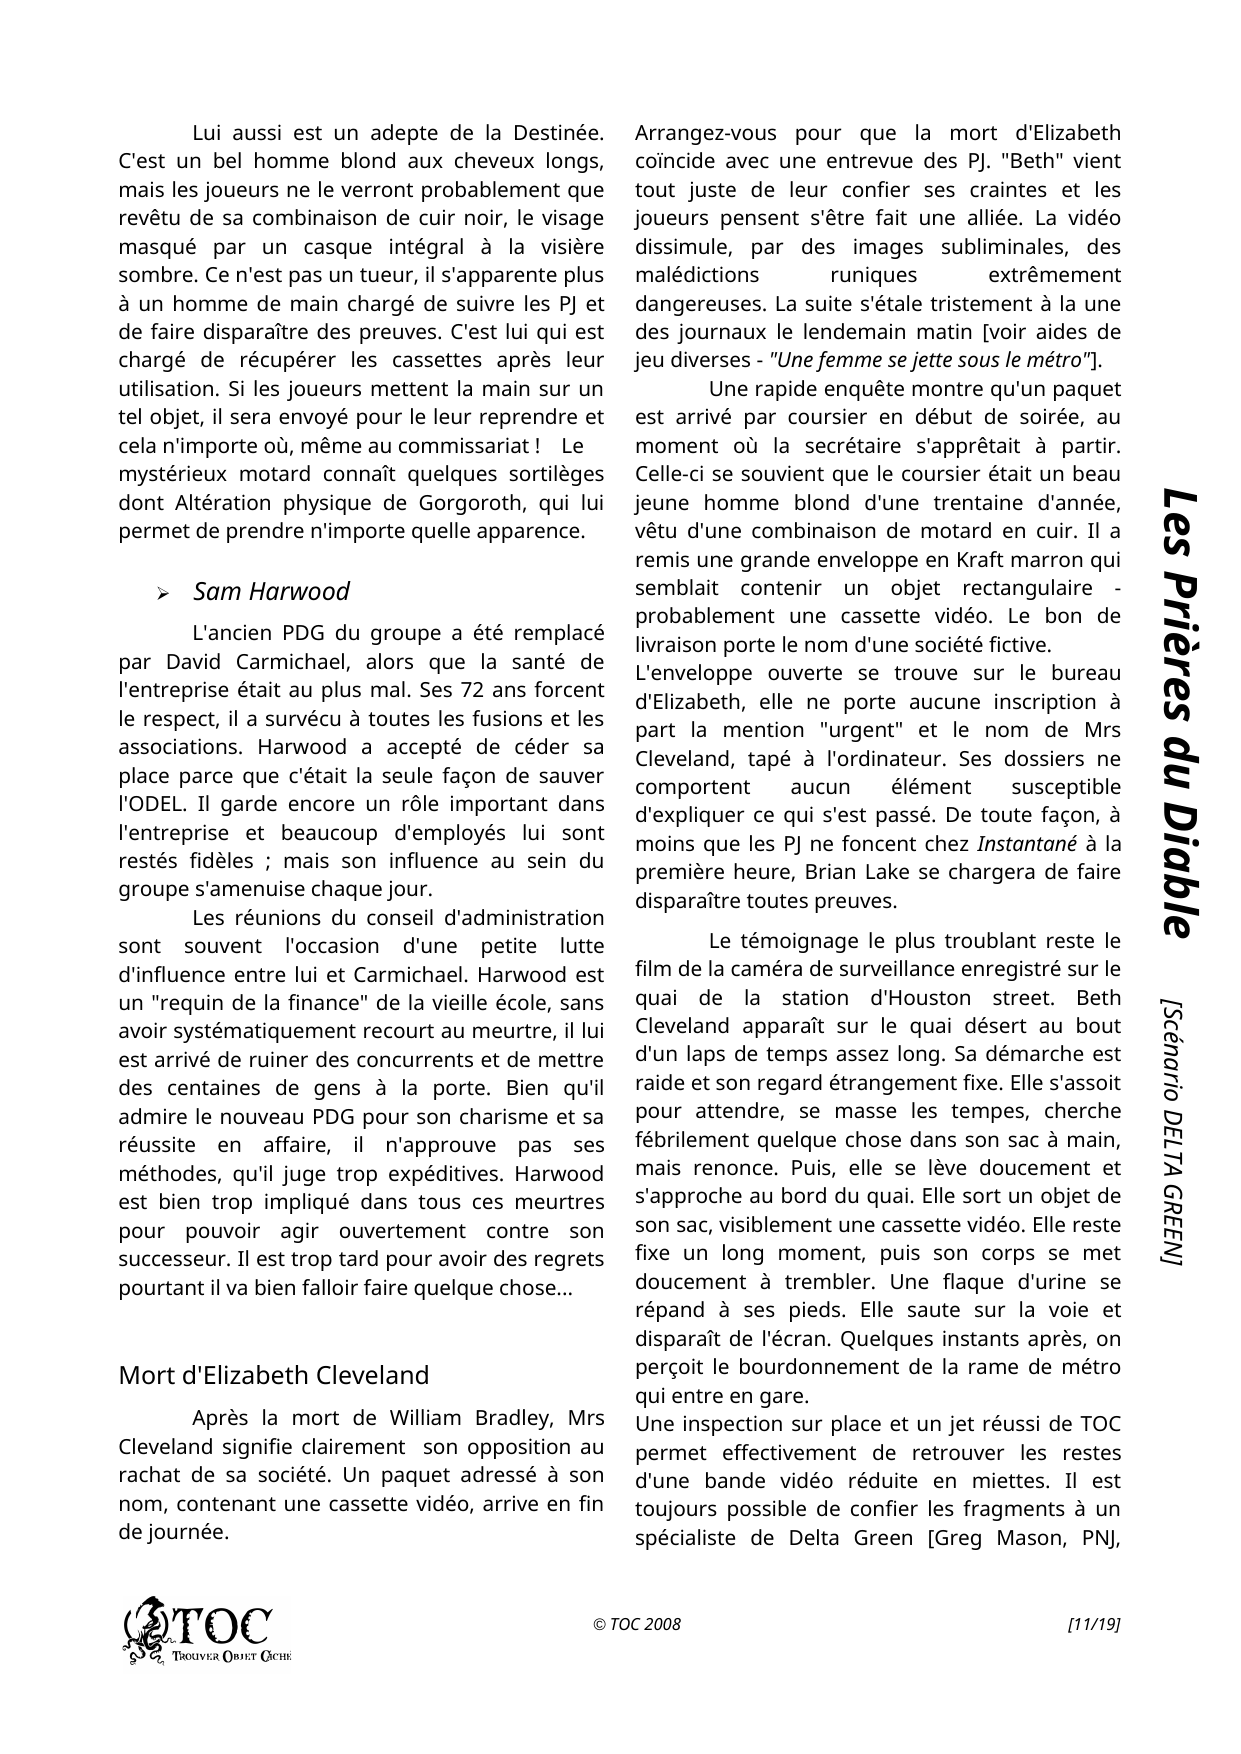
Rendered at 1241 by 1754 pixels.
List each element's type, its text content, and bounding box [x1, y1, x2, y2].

text Le témoignage le plus troublant reste le film de la caméra de surveillance enregistré sur le quai de la station d'Houston street. Beth Cleveland apparaît sur le quai désert au bout d'un laps de temps assez long. Sa démarche est raide et son regard étrangement fixe. Elle s'assoit pour attendre, se masse les tempes, cherche fébrilement quelque chose dans son sac à main, mais renonce. Puis, elle se lève doucement et s'approche au bord du quai. Elle sort un objet de son sac, visiblement une cassette vidéo. Elle reste fixe un long moment, puis son corps se met doucement à trembler. Une flaque d'urine se répand à ses pieds. Elle saute sur la voie et disparaît de l'écran. Quelques instants après, on perçoit le bourdonnement de la rame de métro qui entre en gare. [635, 926, 1122, 1409]
list Sam Harwood [156, 573, 605, 607]
text Une rapide enquête montre qu'un paquet est arrivé par coursier en début de soirée, au moment où la secrétaire s'apprêtait à partir. Celle-ci se souvient que le coursier était un beau jeune homme blond d'une trentaine d'année, vêtu d'une combinaison de motard en cuir. Il a remis une grande enveloppe en Kraft marron qui semblait contenir un objet rectangulaire - probablement une cassette vidéo. Le bon de livraison porte le nom d'une société fictive. [635, 374, 1122, 658]
text Une inspection sur place et un jet réussi de TOC permet effectivement de retrouver les restes d'une bande vidéo réduite en miettes. Il est toujours possible de confier les fragments à un spécialiste de Delta Green [Greg Mason, PNJ, [635, 1409, 1122, 1551]
text Arrangez-vous pour que la mort d'Elizabeth coïncide avec une entrevue des PJ. "Beth" vient tout juste de leur confier ses craintes et les joueurs pensent s'être fait une alliée. La vidéo dissimule, par des images subliminales, des malédictions runiques extrêmement dangereuses. La suite s'étale tristement à la une des journaux le lendemain matin [voir aides de jeu diverses - "Une femme se jette sous le métro"]. [635, 118, 1122, 374]
text Après la mort de William Bradley, Mrs Cleveland signifie clairement son opposition au rachat de sa société. Un paquet adressé à son nom, contenant une cassette vidéo, arrive en fin de journée. [118, 1403, 605, 1546]
text Lui aussi est un adepte de la Destinée. C'est un bel homme blond aux cheveux longs, mais les joueurs ne le verront probablement que revêtu de sa combinaison de cuir noir, le visage masqué par un casque intégral à la visière sombre. Ce n'est pas un tueur, il s'apparente plus à un homme de main chargé de suivre les PJ et de faire disparaître des preuves. C'est lui qui est chargé de récupérer les cassettes après leur utilisation. Si les joueurs mettent la main sur un tel objet, il sera envoyé pour le leur reprendre et cela n'importe où, même au commissariat ! Le mystérieux motard connaît quelques sortilèges dont Altération physique de Gorgoroth, qui lui permet de prendre n'importe quelle apparence. [118, 118, 605, 545]
text Mort d'Elizabeth Cleveland [118, 1358, 605, 1392]
text L'ancien PDG du groupe a été remplacé par David Carmichael, alors que la santé de l'entreprise était au plus mal. Ses 72 ans forcent le respect, il a survécu à toutes les fusions et les associations. Harwood a accepté de céder sa place parce que c'était la seule façon de sauver l'ODEL. Il garde encore un rôle important dans l'entreprise et beaucoup d'employés lui sont restés fidèles ; mais son influence au sein du groupe s'amenuise chaque jour. [118, 618, 605, 903]
text Les réunions du conseil d'administration sont souvent l'occasion d'une petite lutte d'influence entre lui et Carmichael. Harwood est un "requin de la finance" de la vieille école, sans avoir systématiquement recourt au meurtre, il lui est arrivé de ruiner des concurrents et de mettre des centaines de gens à la porte. Bien qu'il admire le nouveau PDG pour son charisme et sa réussite en affaire, il n'approuve pas ses méthodes, qu'il juge trop expéditives. Harwood est bien trop impliqué dans tous ces meurtres pour pouvoir agir ouvertement contre son successeur. Il est trop tard pour avoir des regrets pourtant il va bien falloir faire quelque chose... [118, 903, 605, 1301]
picture [122, 1596, 292, 1674]
text L'enveloppe ouverte se trouve sur le bureau d'Elizabeth, elle ne porte aucune inscription à part la mention "urgent" et le nom de Mrs Cleveland, tapé à l'ordinateur. Ses dossiers ne comportent aucun élément susceptible d'expliquer ce qui s'est passé. De toute façon, à moins que les PJ ne foncent chez Instantané à la première heure, Brian Lake se chargera de faire disparaître toutes preuves. [635, 658, 1122, 914]
